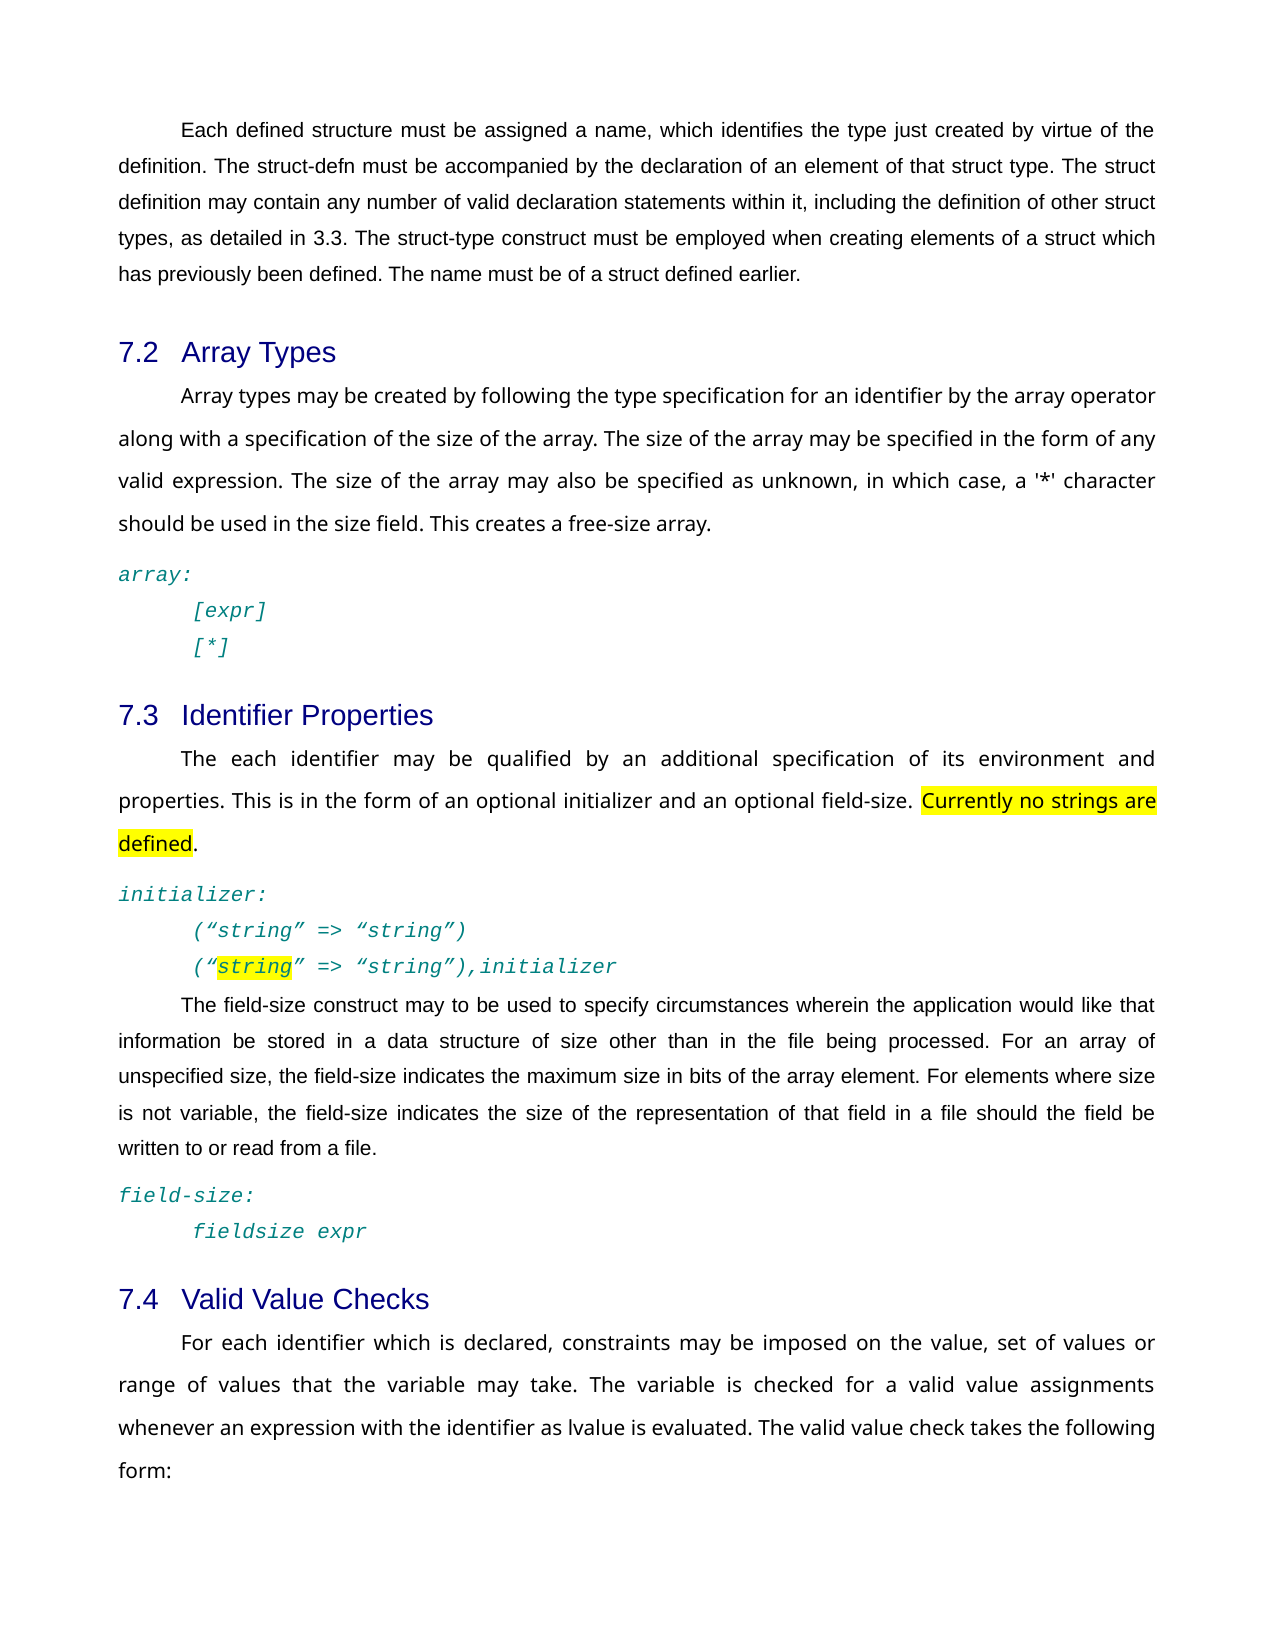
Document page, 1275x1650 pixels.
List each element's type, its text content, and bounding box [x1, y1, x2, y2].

text Array types may be created by following the type specification for an identifier by the array operator along with a specification of the size of the array. The size of the array may be specified in the form of any valid expression. The size of the array may also be specified as unknown, in which case, a '*' character should be used in the size field. This creates a free-size array. [118, 381, 1157, 538]
subtitle Array Types [118, 335, 1157, 369]
text [expr] [118, 600, 1157, 624]
subtitle Valid Value Checks [118, 1282, 1157, 1316]
text fieldsize expr [118, 1221, 1157, 1244]
text (“string” => “string”),initializer [118, 956, 1157, 980]
text array: [118, 564, 1157, 588]
text [*] [118, 637, 1157, 660]
text initializer: [118, 884, 1157, 908]
subtitle Identifier Properties [118, 698, 1157, 731]
text For each identifier which is declared, constraints may be imposed on the value, set of values or range of values that the variable may take. The variable is checked for a valid value assignments whenever an expression with the identifier as lvalue is evaluated. The valid value check takes the following form: [118, 1328, 1157, 1484]
text The each identifier may be qualified by an additional specification of its environment and properties. This is in the form of an optional initializer and an optional field-size. Currently no strings are defined. [118, 744, 1157, 857]
text (“string” => “string”) [118, 920, 1157, 944]
text field-size: [118, 1185, 1157, 1208]
text Each defined structure must be assigned a name, which identifies the type just created by virtue of the definition. The struct-defn must be accompanied by the declaration of an element of that struct type. The struct definition may contain any number of valid declaration statements within it, including the definition of other struct types, as detailed in 3.3. The struct-type construct must be employed when creating elements of a struct which has previously been defined. The name must be of a struct defined earlier. [118, 118, 1157, 286]
text The field-size construct may to be used to specify circumstances wherein the application would like that information be stored in a data structure of size other than in the file being processed. For an array of unspecified size, the field-size indicates the maximum size in bits of the array element. For elements where size is not variable, the field-size indicates the size of the representation of that field in a file should the field be written to or read from a file. [118, 992, 1157, 1160]
